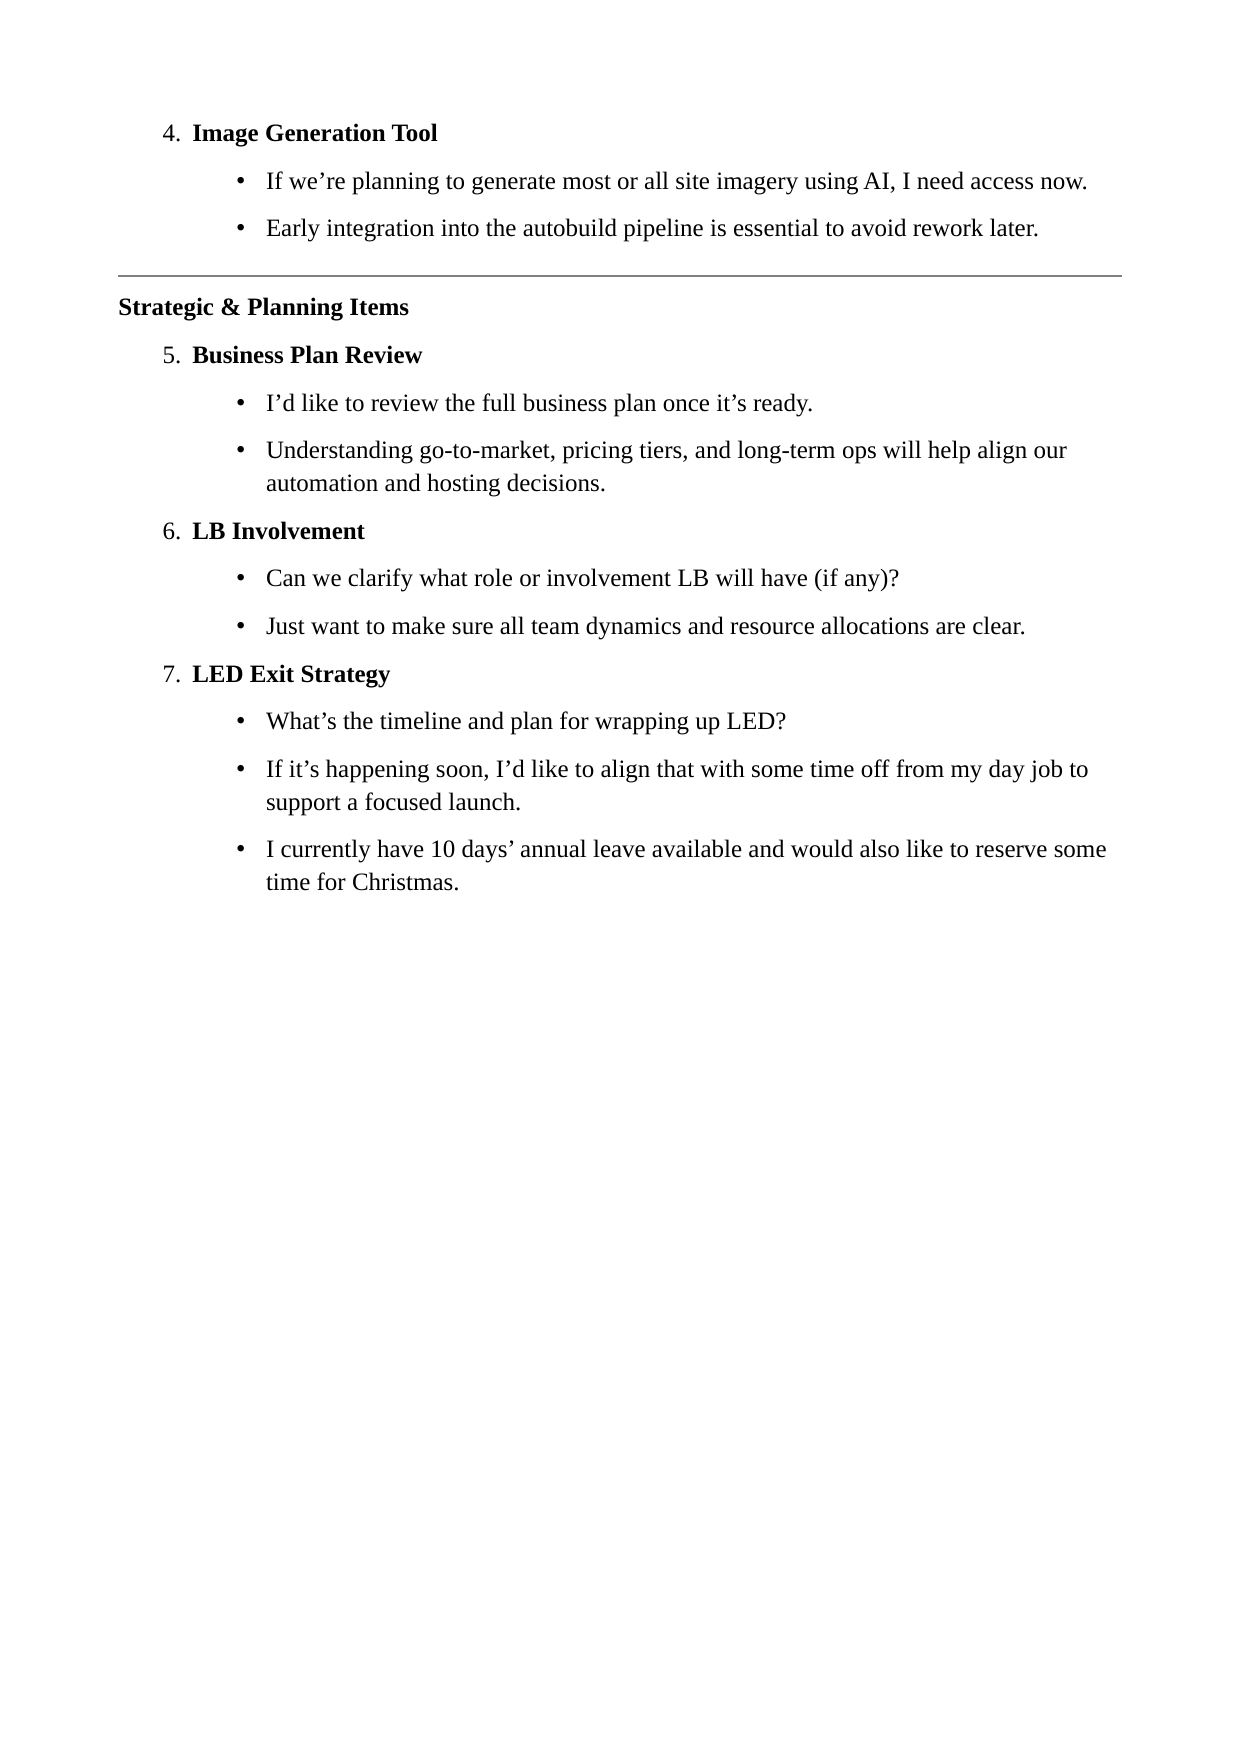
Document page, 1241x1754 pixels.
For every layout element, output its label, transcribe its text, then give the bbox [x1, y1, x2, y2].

list I currently have 10 days’ annual leave available and would also like to reserve some time for Christmas. [236, 834, 1122, 896]
list If it’s happening soon, I’d like to align that with some time off from my day job to support a focused launch. [236, 754, 1122, 816]
list Can we clarify what role or involvement LB will have (if any)? [236, 563, 1122, 592]
list Business Plan Review [162, 340, 1122, 369]
list I’d like to review the full business plan once it’s ready. [236, 388, 1122, 416]
list If we’re planning to generate most or all site imagery using AI, I need access now. [236, 166, 1122, 194]
list Just want to make sure all team dynamics and resource allocations are clear. [236, 611, 1122, 640]
list Early integration into the autobuild pipeline is essential to avoid rework later. [236, 213, 1122, 242]
list What’s the timeline and plan for wrapping up LED? [236, 706, 1122, 735]
list LB Involvement [162, 516, 1122, 544]
subtitle Strategic & Planning Items [118, 292, 1122, 321]
list LED Exit Strategy [162, 659, 1122, 687]
list Understanding go-to-market, pricing tiers, and long-term ops will help align our automation and hosting decisions. [236, 435, 1122, 497]
list Image Generation Tool [162, 118, 1122, 147]
